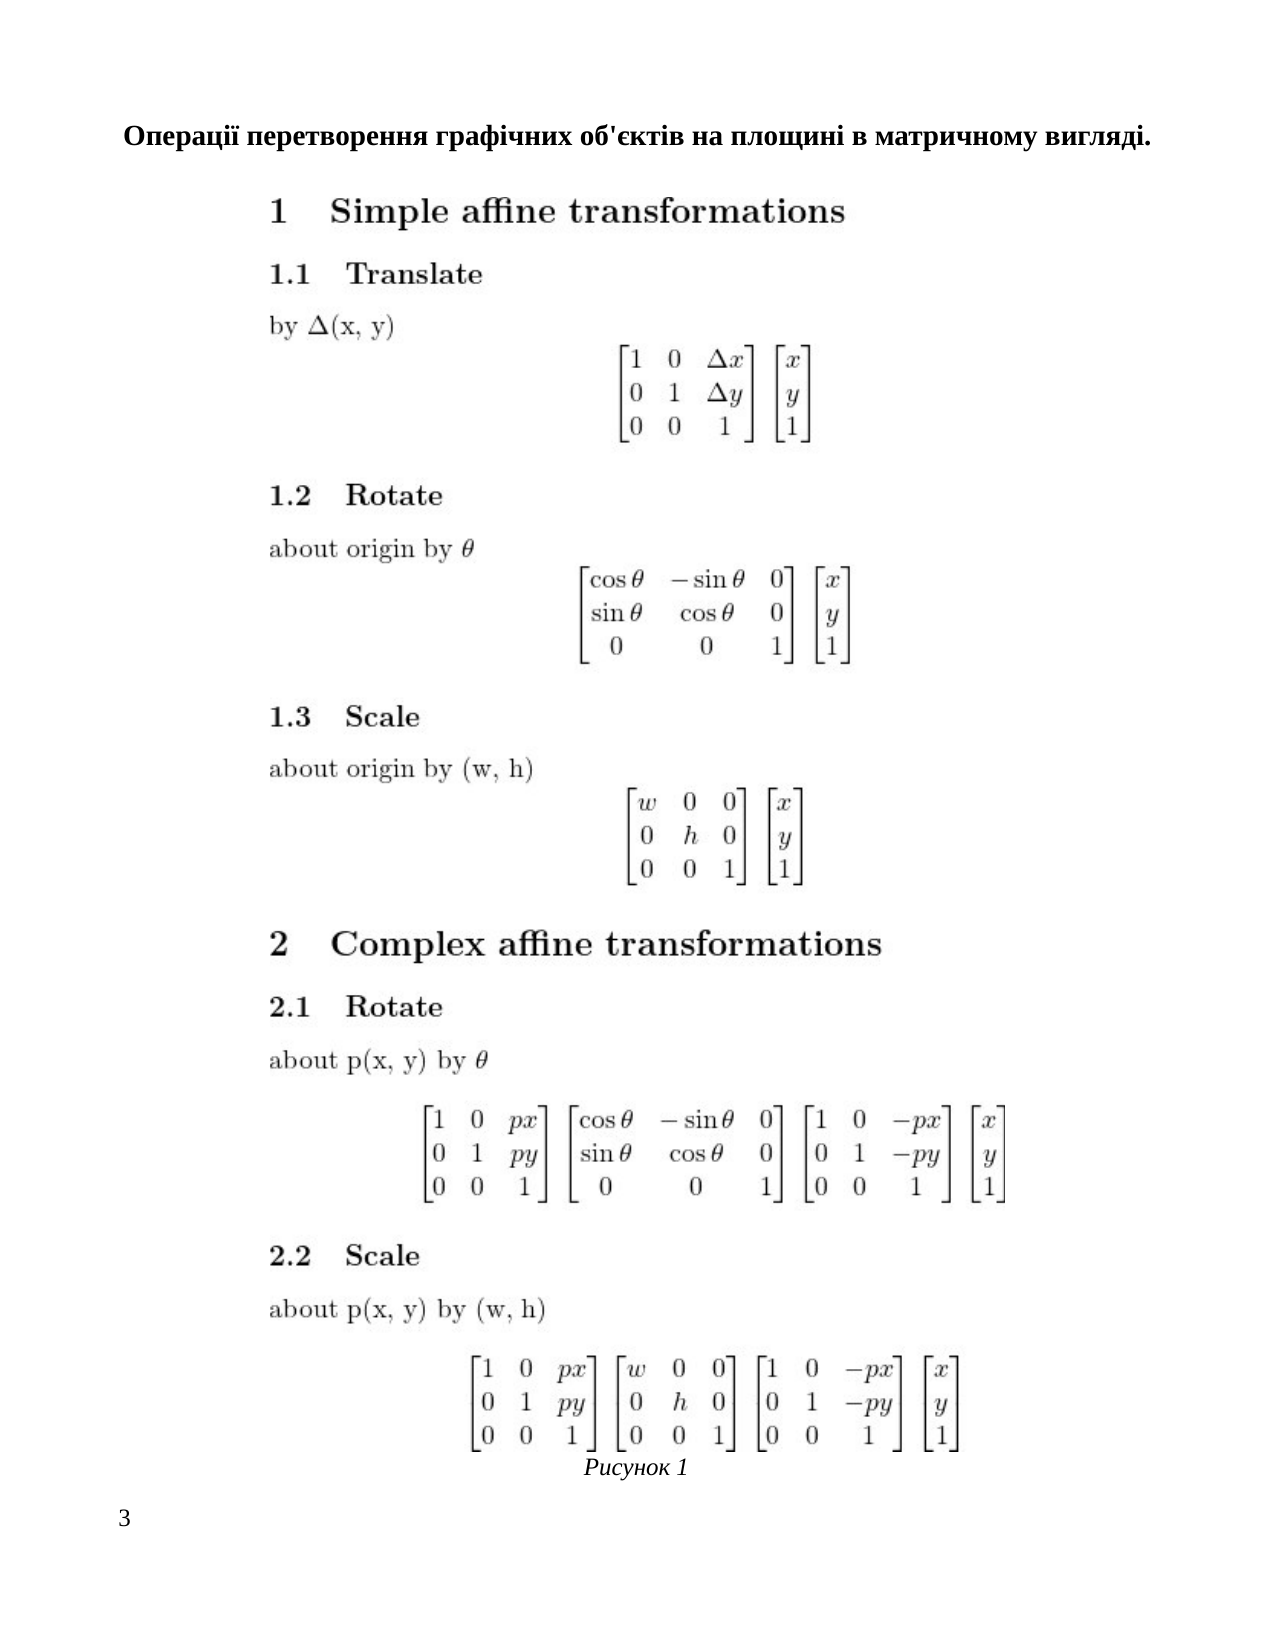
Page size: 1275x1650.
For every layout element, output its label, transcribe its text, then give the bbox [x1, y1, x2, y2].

picture [269, 197, 1005, 1452]
text Операції перетворення графічних об'єктів на площині в матричному вигляді. [118, 118, 1157, 152]
text Рисунок 1 [270, 1452, 1005, 1480]
